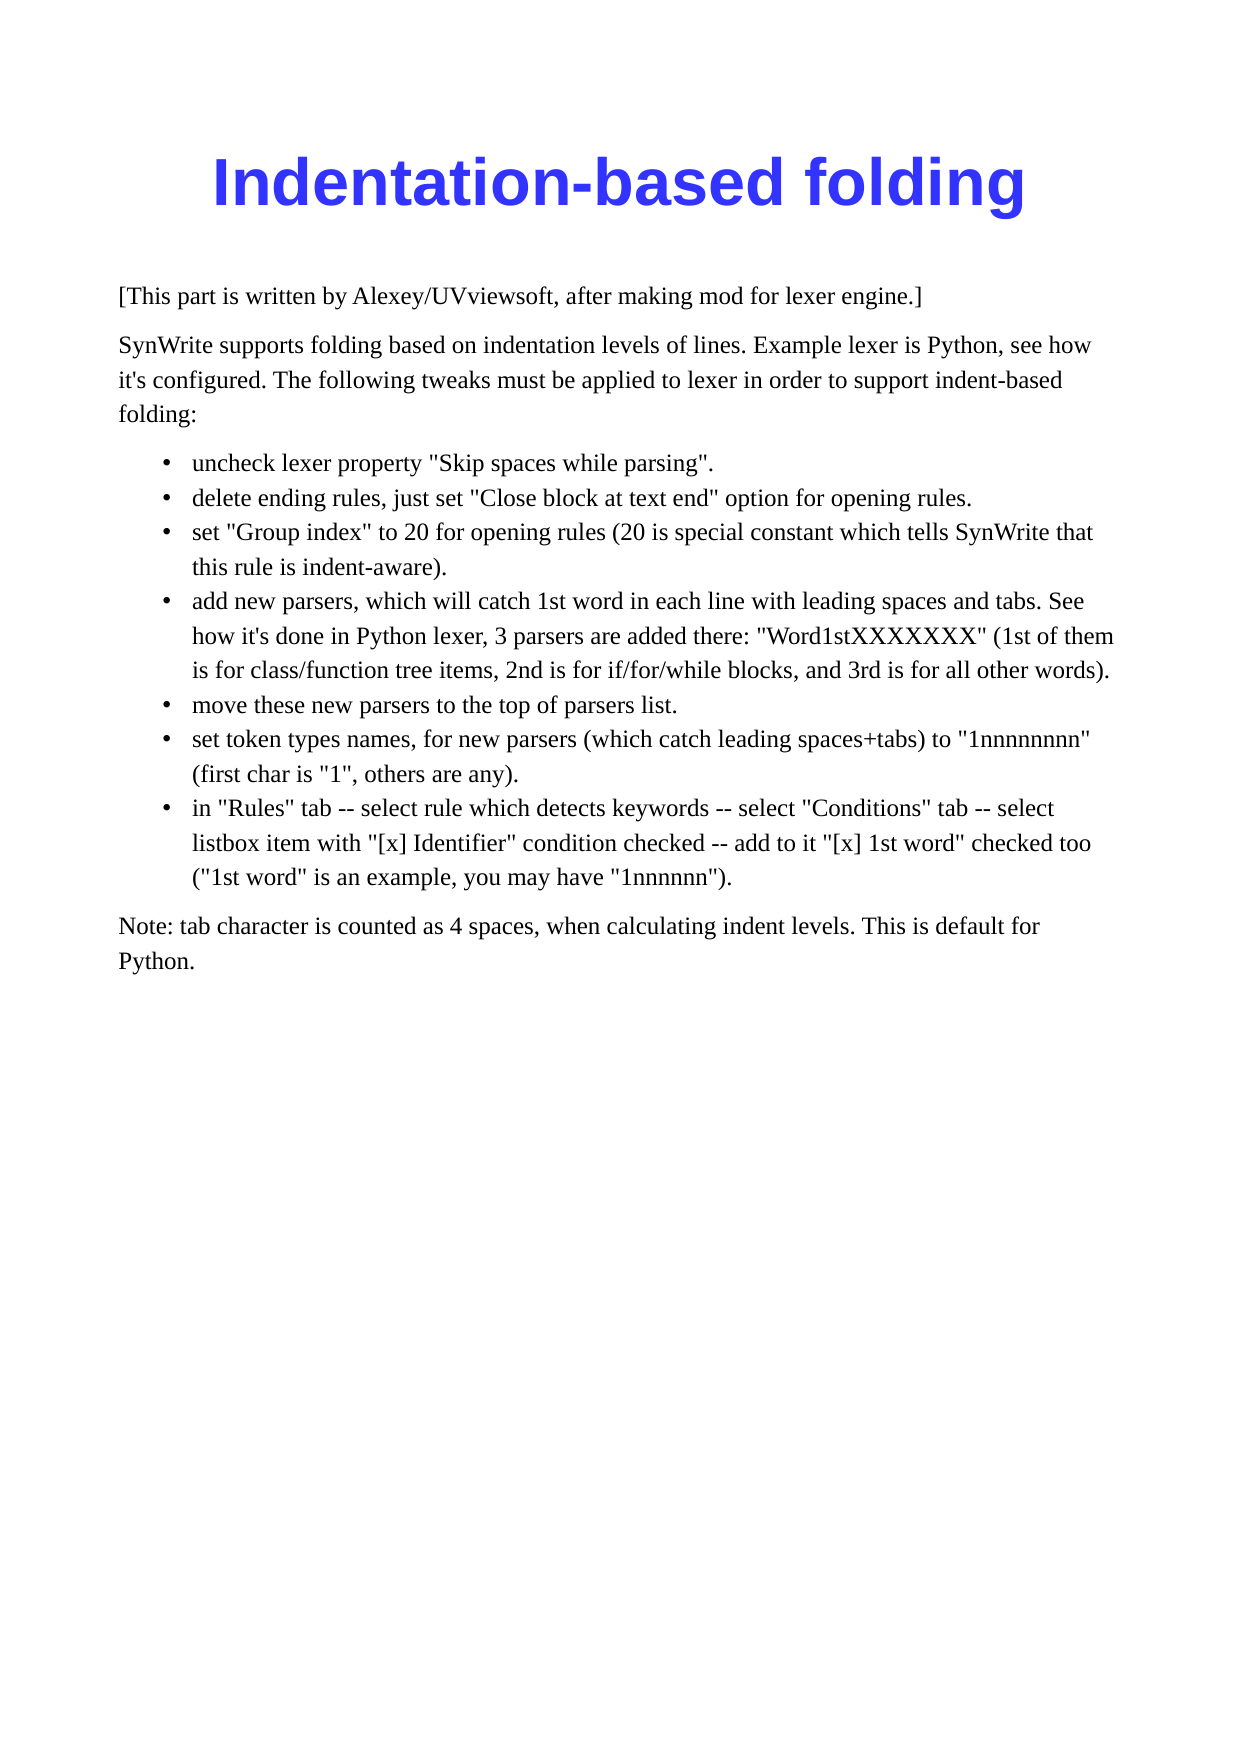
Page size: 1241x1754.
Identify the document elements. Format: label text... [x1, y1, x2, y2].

list move these new parsers to the top of parsers list. [162, 690, 1122, 718]
title Indentation-based folding [118, 143, 1122, 220]
list in "Rules" tab -- select rule which detects keywords -- select "Conditions" tab -- select listbox item with "[x] Identifier" condition checked -- add to it "[x] 1st word" checked too ("1st word" is an example, you may have "1nnnnnn"). [162, 793, 1122, 891]
list add new parsers, which will catch 1st word in each line with leading spaces and tabs. See how it's done in Python lexer, 3 parsers are added there: "Word1stXXXXXXX" (1st of them is for class/function tree items, 2nd is for if/for/while blocks, and 3rd is for all other words). [162, 586, 1122, 684]
text SynWrite supports folding based on indentation levels of lines. Example lexer is Python, see how it's configured. The following tweaks must be applied to lexer in order to support indent-based folding: [118, 330, 1122, 428]
text Note: tab character is counted as 4 spaces, when calculating indent levels. This is default for Python. [118, 911, 1122, 974]
text [This part is written by Alexey/UVviewsoft, after making mod for lexer engine.] [118, 281, 1122, 310]
list delete ending rules, just set "Close block at text end" option for opening rules. [162, 483, 1122, 512]
list uncheck lexer property "Skip spaces while parsing". [162, 448, 1122, 477]
list set "Group index" to 20 for opening rules (20 is special constant which tells SynWrite that this rule is indent-aware). [162, 517, 1122, 581]
list set token types names, for new parsers (which catch leading spaces+tabs) to "1nnnnnnnn" (first char is "1", others are any). [162, 724, 1122, 787]
